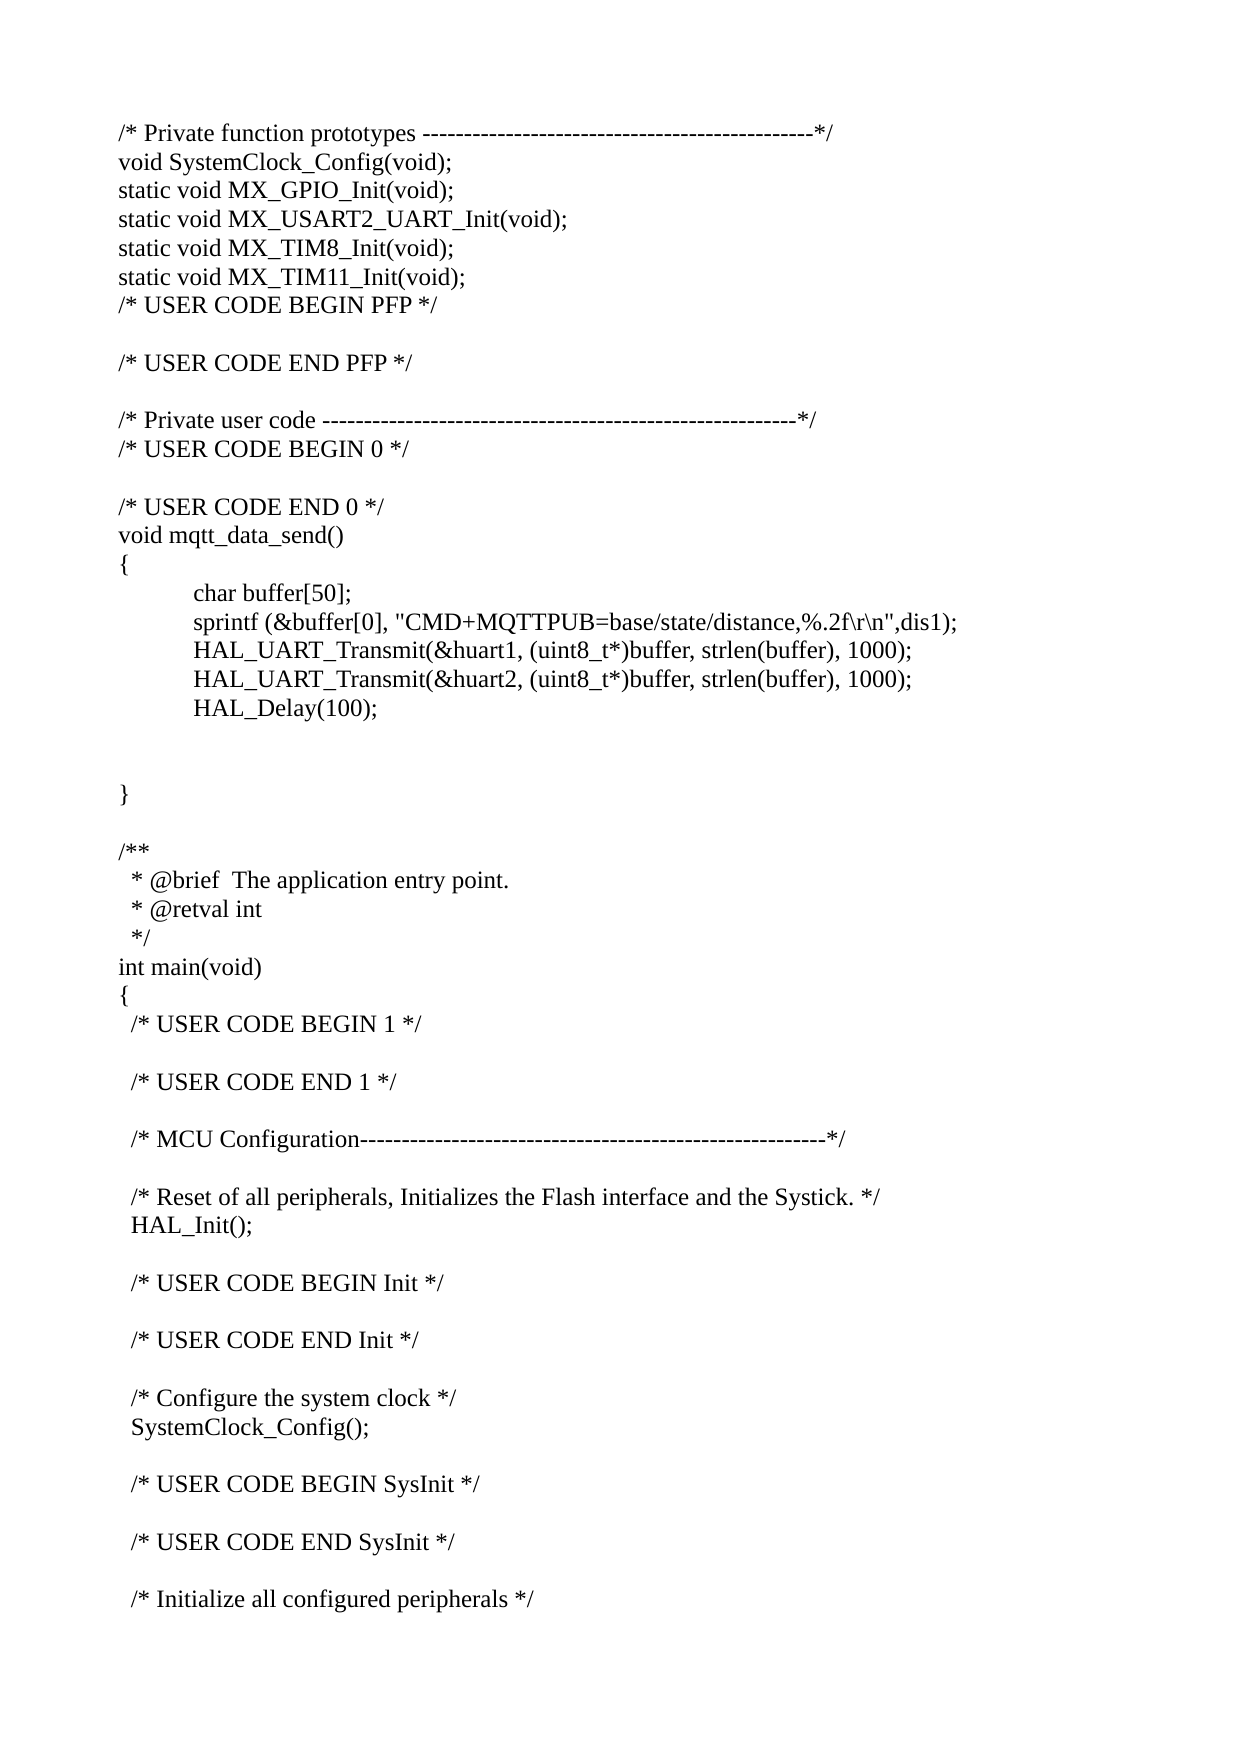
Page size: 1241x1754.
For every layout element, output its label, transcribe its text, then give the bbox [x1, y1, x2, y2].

text static void MX_TIM8_Init(void); [118, 233, 1122, 262]
text /* USER CODE BEGIN 1 */ [118, 1009, 1122, 1038]
text sprintf (&buffer[0], "CMD+MQTTPUB=base/state/distance,%.2f\r\n",dis1); [118, 607, 1122, 636]
text SystemClock_Config(); [118, 1412, 1122, 1441]
text /* MCU Configuration--------------------------------------------------------*/ [118, 1124, 1122, 1153]
text /* USER CODE END SysInit */ [118, 1527, 1122, 1556]
text static void MX_GPIO_Init(void); [118, 176, 1122, 204]
text void mqtt_data_send() [118, 521, 1122, 549]
text /* USER CODE END 1 */ [118, 1067, 1122, 1096]
text HAL_UART_Transmit(&huart1, (uint8_t*)buffer, strlen(buffer), 1000); [118, 636, 1122, 664]
text HAL_UART_Transmit(&huart2, (uint8_t*)buffer, strlen(buffer), 1000); [118, 664, 1122, 693]
text /* Reset of all peripherals, Initializes the Flash interface and the Systick. */ [118, 1182, 1122, 1211]
text { [118, 981, 1122, 1009]
text /* USER CODE BEGIN PFP */ [118, 291, 1122, 319]
text { [118, 549, 1122, 578]
text /* USER CODE BEGIN 0 */ [118, 434, 1122, 463]
text HAL_Init(); [118, 1211, 1122, 1239]
text /* USER CODE BEGIN SysInit */ [118, 1469, 1122, 1498]
text int main(void) [118, 952, 1122, 981]
text /* Private function prototypes -----------------------------------------------*/ [118, 118, 1122, 147]
text static void MX_TIM11_Init(void); [118, 262, 1122, 291]
text /** [118, 837, 1122, 866]
text * @brief The application entry point. [118, 866, 1122, 894]
text */ [118, 923, 1122, 952]
text /* Private user code ---------------------------------------------------------*/ [118, 406, 1122, 434]
text /* Initialize all configured peripherals */ [118, 1584, 1122, 1613]
text /* USER CODE END PFP */ [118, 348, 1122, 377]
text char buffer[50]; [118, 578, 1122, 607]
text * @retval int [118, 894, 1122, 923]
text } [118, 779, 1122, 808]
text /* Configure the system clock */ [118, 1383, 1122, 1412]
text /* USER CODE BEGIN Init */ [118, 1268, 1122, 1297]
text void SystemClock_Config(void); [118, 147, 1122, 176]
text /* USER CODE END Init */ [118, 1326, 1122, 1354]
text static void MX_USART2_UART_Init(void); [118, 204, 1122, 233]
text /* USER CODE END 0 */ [118, 492, 1122, 521]
text HAL_Delay(100); [118, 693, 1122, 722]
